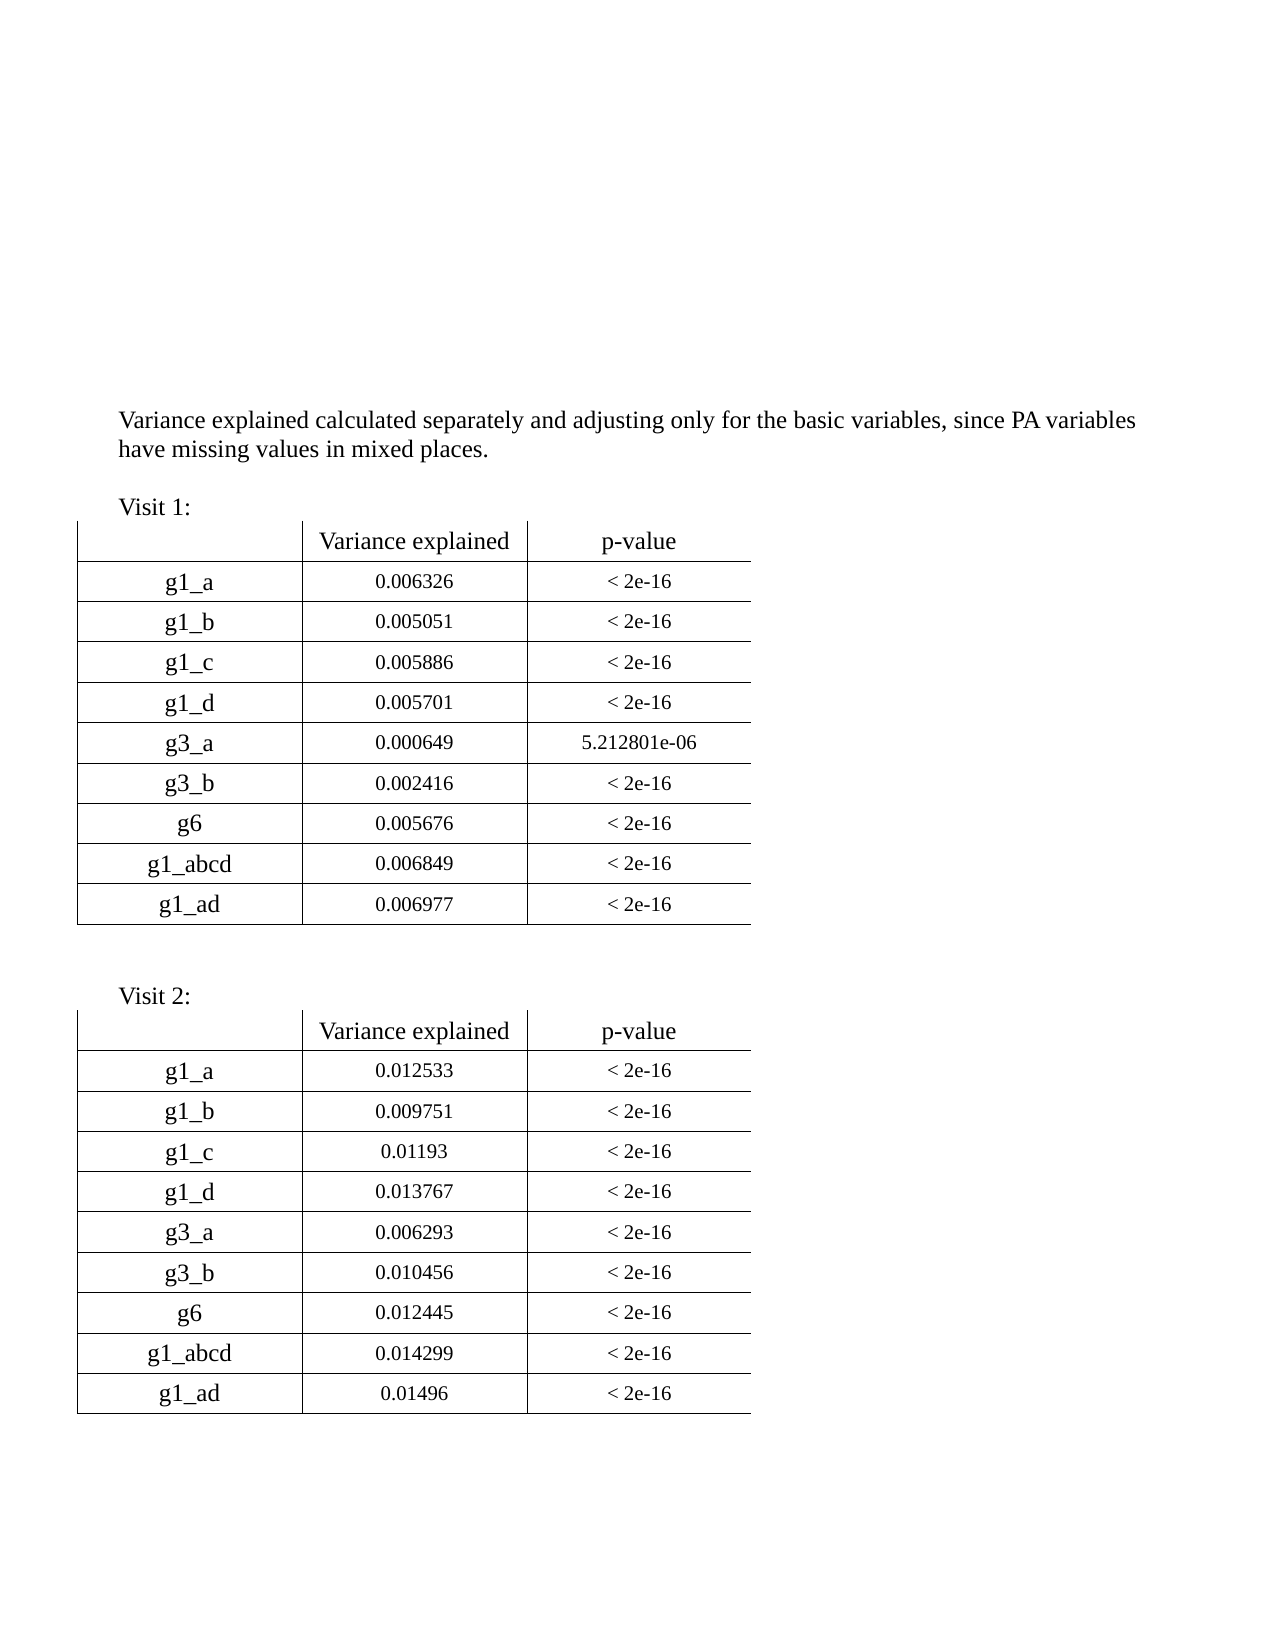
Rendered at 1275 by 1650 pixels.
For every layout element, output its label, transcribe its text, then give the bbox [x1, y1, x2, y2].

table_cell 0.006977 [303, 884, 527, 924]
table_cell 0.005051 [303, 602, 527, 641]
table_cell g1_ad [78, 1374, 302, 1413]
table_cell 0.012533 [303, 1051, 527, 1091]
table_cell < 2e-16 [528, 804, 751, 843]
table_cell 0.01193 [303, 1132, 527, 1171]
table_cell < 2e-16 [528, 764, 751, 803]
table_cell 0.013767 [303, 1172, 527, 1211]
table_cell g1_ad [78, 884, 302, 924]
table_cell 0.005676 [303, 804, 527, 843]
table_cell < 2e-16 [528, 683, 751, 722]
table_cell g6 [78, 804, 302, 843]
table_header p-value [528, 1010, 751, 1050]
table_cell g1_b [78, 1092, 302, 1131]
table_cell 0.01496 [303, 1374, 527, 1413]
table_header [78, 521, 302, 561]
table_cell g3_a [78, 1212, 302, 1252]
table_cell 0.005886 [303, 642, 527, 682]
table_cell g3_a [78, 723, 302, 762]
table_cell 0.012445 [303, 1293, 527, 1332]
table_cell g1_abcd [78, 1334, 302, 1373]
table_header Variance explained [303, 521, 527, 561]
table_cell < 2e-16 [528, 844, 751, 883]
table_cell g1_d [78, 683, 302, 722]
table_cell 0.005701 [303, 683, 527, 722]
table_header Variance explained [303, 1010, 527, 1050]
text Visit 1: [118, 492, 1157, 521]
table_cell < 2e-16 [528, 1092, 751, 1131]
table_cell < 2e-16 [528, 1334, 751, 1373]
table_cell 0.014299 [303, 1334, 527, 1373]
table_cell g1_c [78, 642, 302, 682]
table_cell < 2e-16 [528, 1212, 751, 1252]
table_cell 5.212801e-06 [528, 723, 751, 762]
table_cell g1_b [78, 602, 302, 641]
table_cell 0.002416 [303, 764, 527, 803]
table_cell 0.006849 [303, 844, 527, 883]
table_cell < 2e-16 [528, 1132, 751, 1171]
table_cell g1_a [78, 1051, 302, 1091]
table_cell 0.010456 [303, 1253, 527, 1292]
table_cell 0.006293 [303, 1212, 527, 1252]
table_cell 0.009751 [303, 1092, 527, 1131]
table_cell < 2e-16 [528, 1172, 751, 1211]
table_cell g3_b [78, 764, 302, 803]
table_cell 0.006326 [303, 562, 527, 601]
table_cell < 2e-16 [528, 1374, 751, 1413]
table_cell 0.000649 [303, 723, 527, 762]
table_cell g1_a [78, 562, 302, 601]
table_cell < 2e-16 [528, 562, 751, 601]
table_cell < 2e-16 [528, 1253, 751, 1292]
table_cell g1_abcd [78, 844, 302, 883]
table_cell g1_d [78, 1172, 302, 1211]
table_cell g1_c [78, 1132, 302, 1171]
table_header [78, 1010, 302, 1050]
table_cell g3_b [78, 1253, 302, 1292]
table_cell < 2e-16 [528, 602, 751, 641]
table_cell < 2e-16 [528, 1051, 751, 1091]
text Variance explained calculated separately and adjusting only for the basic variables, since PA variables have missing values in mixed places. [118, 406, 1157, 463]
table_header p-value [528, 521, 751, 561]
table_cell < 2e-16 [528, 642, 751, 682]
table_cell g6 [78, 1293, 302, 1332]
text Visit 2: [118, 981, 1157, 1010]
table_cell < 2e-16 [528, 1293, 751, 1332]
table_cell < 2e-16 [528, 884, 751, 924]
